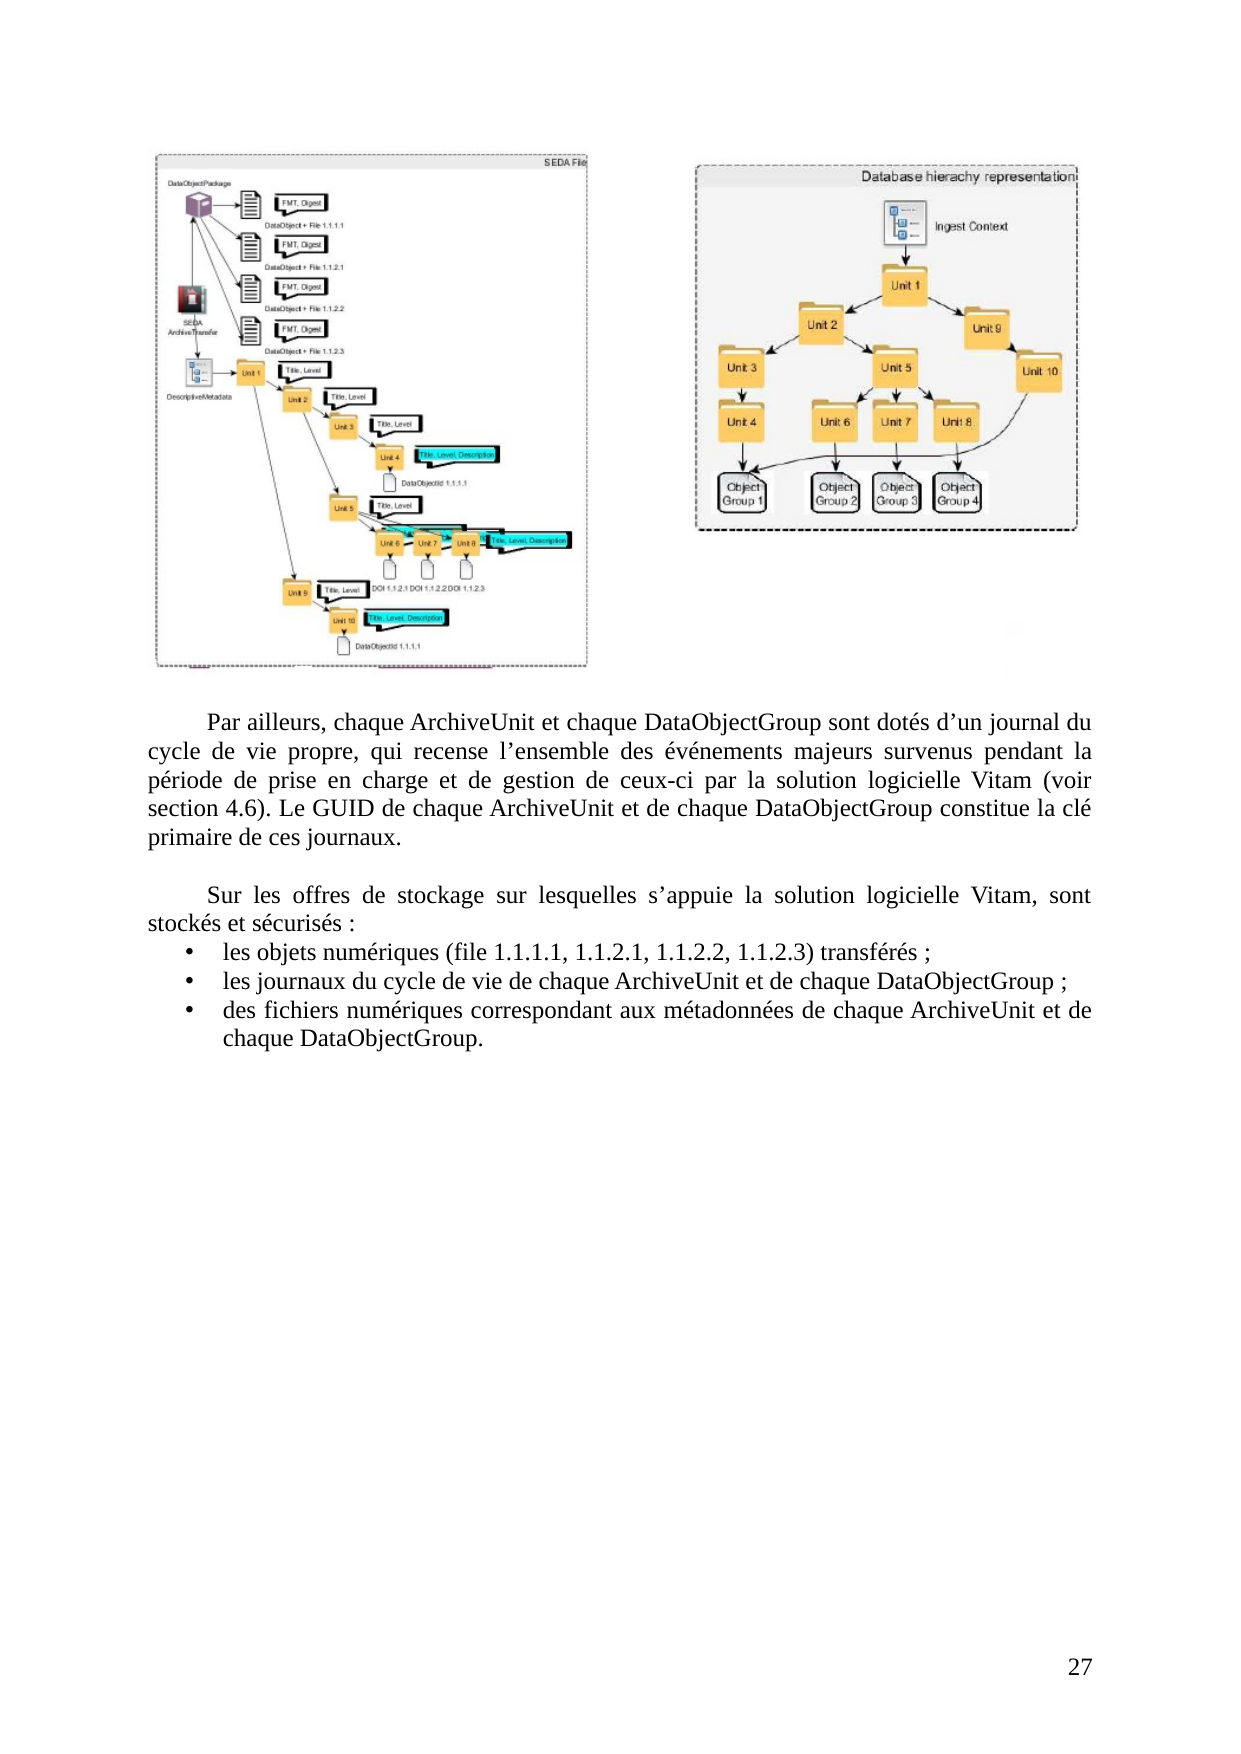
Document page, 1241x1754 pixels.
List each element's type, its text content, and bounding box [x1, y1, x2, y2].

list les journaux du cycle de vie de chaque ArchiveUnit et de chaque DataObjectGroup ; [185, 966, 1093, 995]
text Sur les offres de stockage sur lesquelles s’appuie la solution logicielle Vitam, sont stockés et sécurisés : [148, 880, 1093, 937]
list des fichiers numériques correspondant aux métadonnées de chaque ArchiveUnit et de chaque DataObjectGroup. [185, 995, 1093, 1052]
text Par ailleurs, chaque ArchiveUnit et chaque DataObjectGroup sont dotés d’un journal du cycle de vie propre, qui recense l’ensemble des événements majeurs survenus pendant la période de prise en charge et de gestion de ceux-ci par la solution logicielle Vitam (voir section 4.6). Le GUID de chaque ArchiveUnit et de chaque DataObjectGroup constitue la clé primaire de ces journaux. [148, 707, 1093, 851]
picture [147, 147, 1093, 679]
list les objets numériques (file 1.1.1.1, 1.1.2.1, 1.1.2.2, 1.1.2.3) transférés ; [185, 937, 1093, 966]
